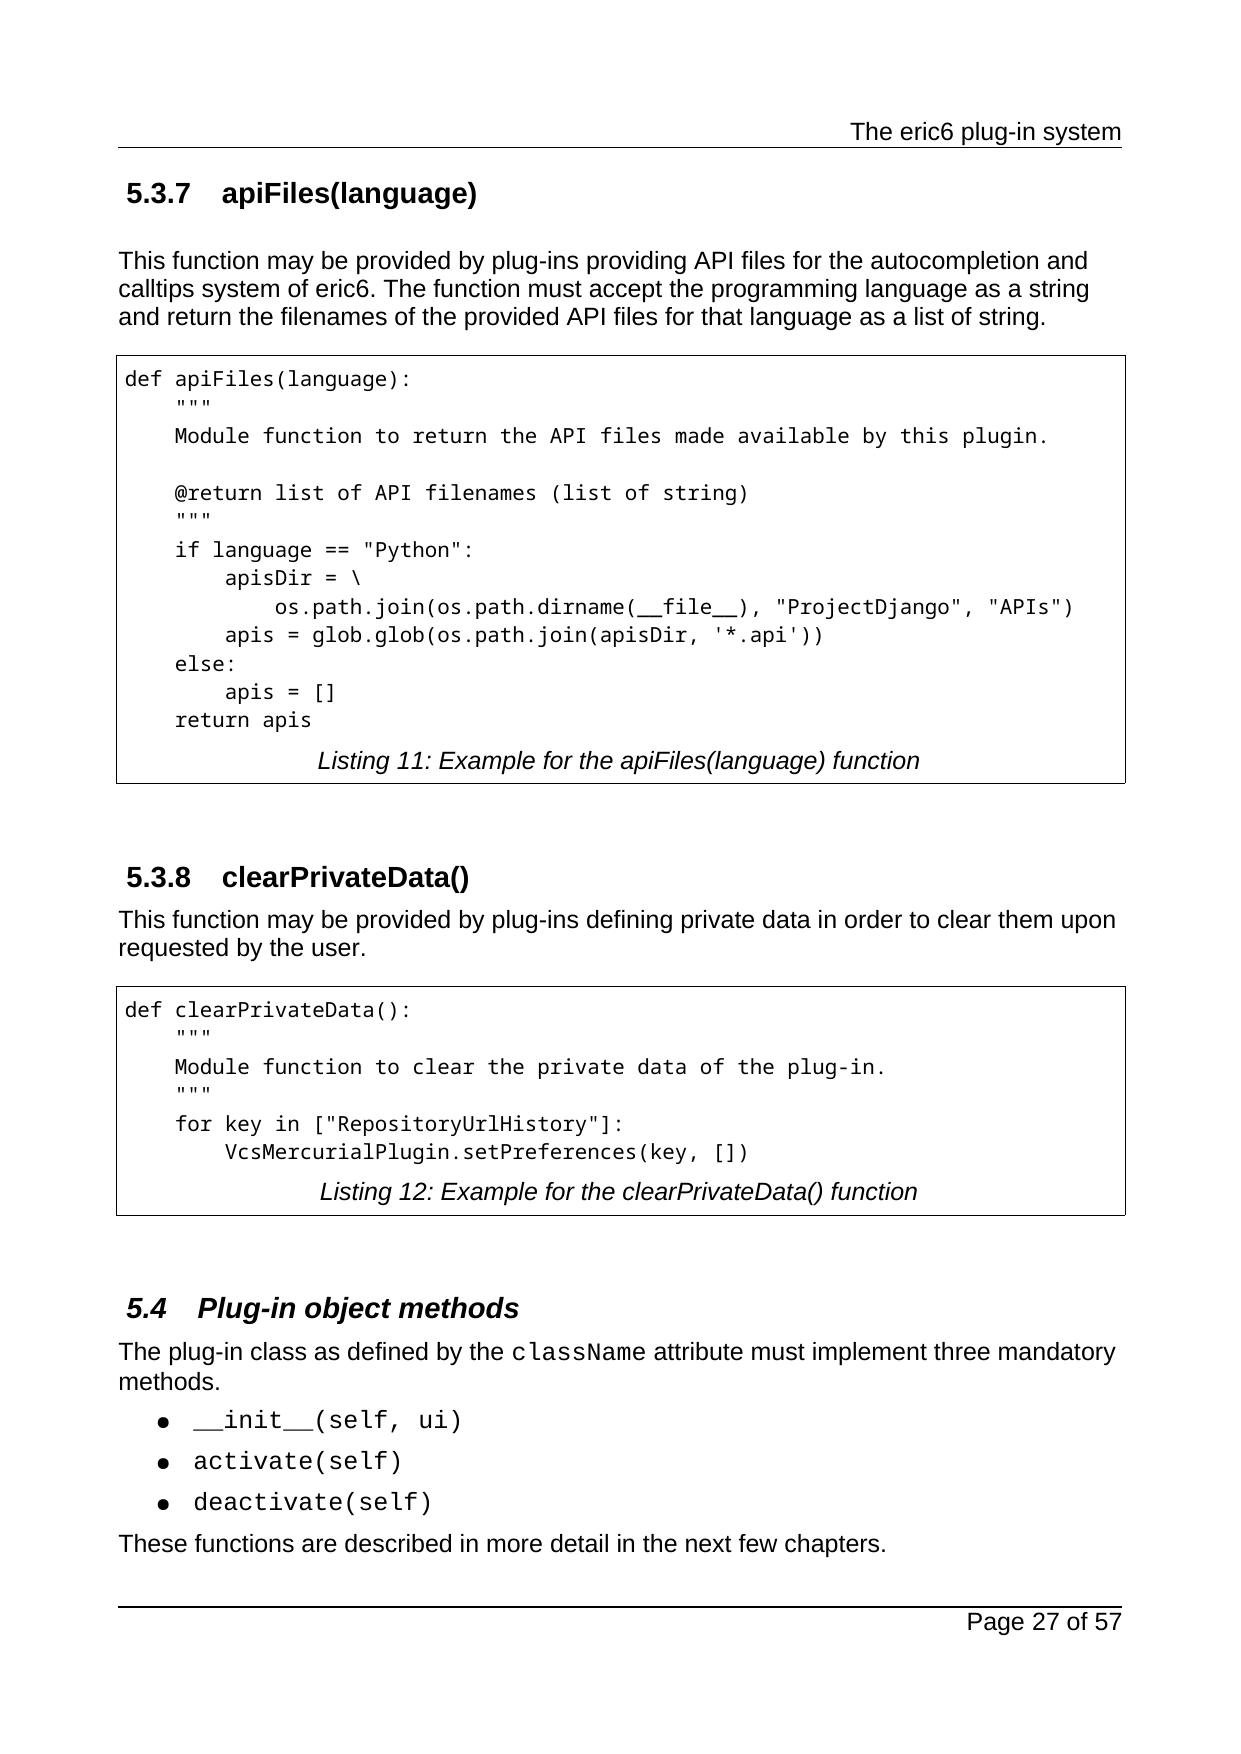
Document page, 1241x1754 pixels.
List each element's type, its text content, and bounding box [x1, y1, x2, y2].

list else: [124, 649, 1116, 677]
list deactivate(self) [156, 1489, 1122, 1518]
list return apis [124, 706, 1116, 734]
subtitle apiFiles(language) [118, 177, 1122, 210]
list """ [124, 1023, 1116, 1052]
subtitle clearPrivateData() [118, 861, 1122, 893]
list def clearPrivateData(): [124, 995, 1116, 1023]
list """ [124, 393, 1116, 421]
subtitle Plug-in object methods [118, 1292, 1122, 1325]
list if language == "Python": [124, 535, 1116, 563]
list Listing 11: Example for the apiFiles(language) function [124, 746, 1116, 774]
list for key in ["RepositoryUrlHistory"]: [124, 1109, 1116, 1137]
text This function may be provided by plug-ins providing API files for the autocompletion and calltips system of eric6. The function must accept the programming language as a string and return the filenames of the provided API files for that language as a list of string. [118, 247, 1122, 331]
list """ [124, 506, 1116, 535]
text The plug-in class as defined by the className attribute must implement three mandatory methods. [118, 1337, 1122, 1395]
text These functions are described in more detail in the next few chapters. [118, 1530, 1122, 1558]
list apis = glob.glob(os.path.join(apisDir, '*.api')) [124, 620, 1116, 649]
list os.path.join(os.path.dirname(__file__), "ProjectDjango", "APIs") [124, 592, 1116, 620]
list activate(self) [156, 1449, 1122, 1477]
list Module function to clear the private data of the plug-in. [124, 1052, 1116, 1080]
list @return list of API filenames (list of string) [124, 478, 1116, 506]
list Module function to return the API files made available by this plugin. [124, 421, 1116, 449]
list def apiFiles(language): [124, 364, 1116, 393]
list apisDir = \ [124, 563, 1116, 592]
list VcsMercurialPlugin.setPreferences(key, []) [124, 1137, 1116, 1166]
list Listing 12: Example for the clearPrivateData() function [124, 1178, 1116, 1206]
list __init__(self, ui) [156, 1408, 1122, 1436]
list apis = [] [124, 677, 1116, 706]
list """ [124, 1080, 1116, 1109]
text This function may be provided by plug-ins defining private data in order to clear them upon requested by the user. [118, 906, 1122, 962]
